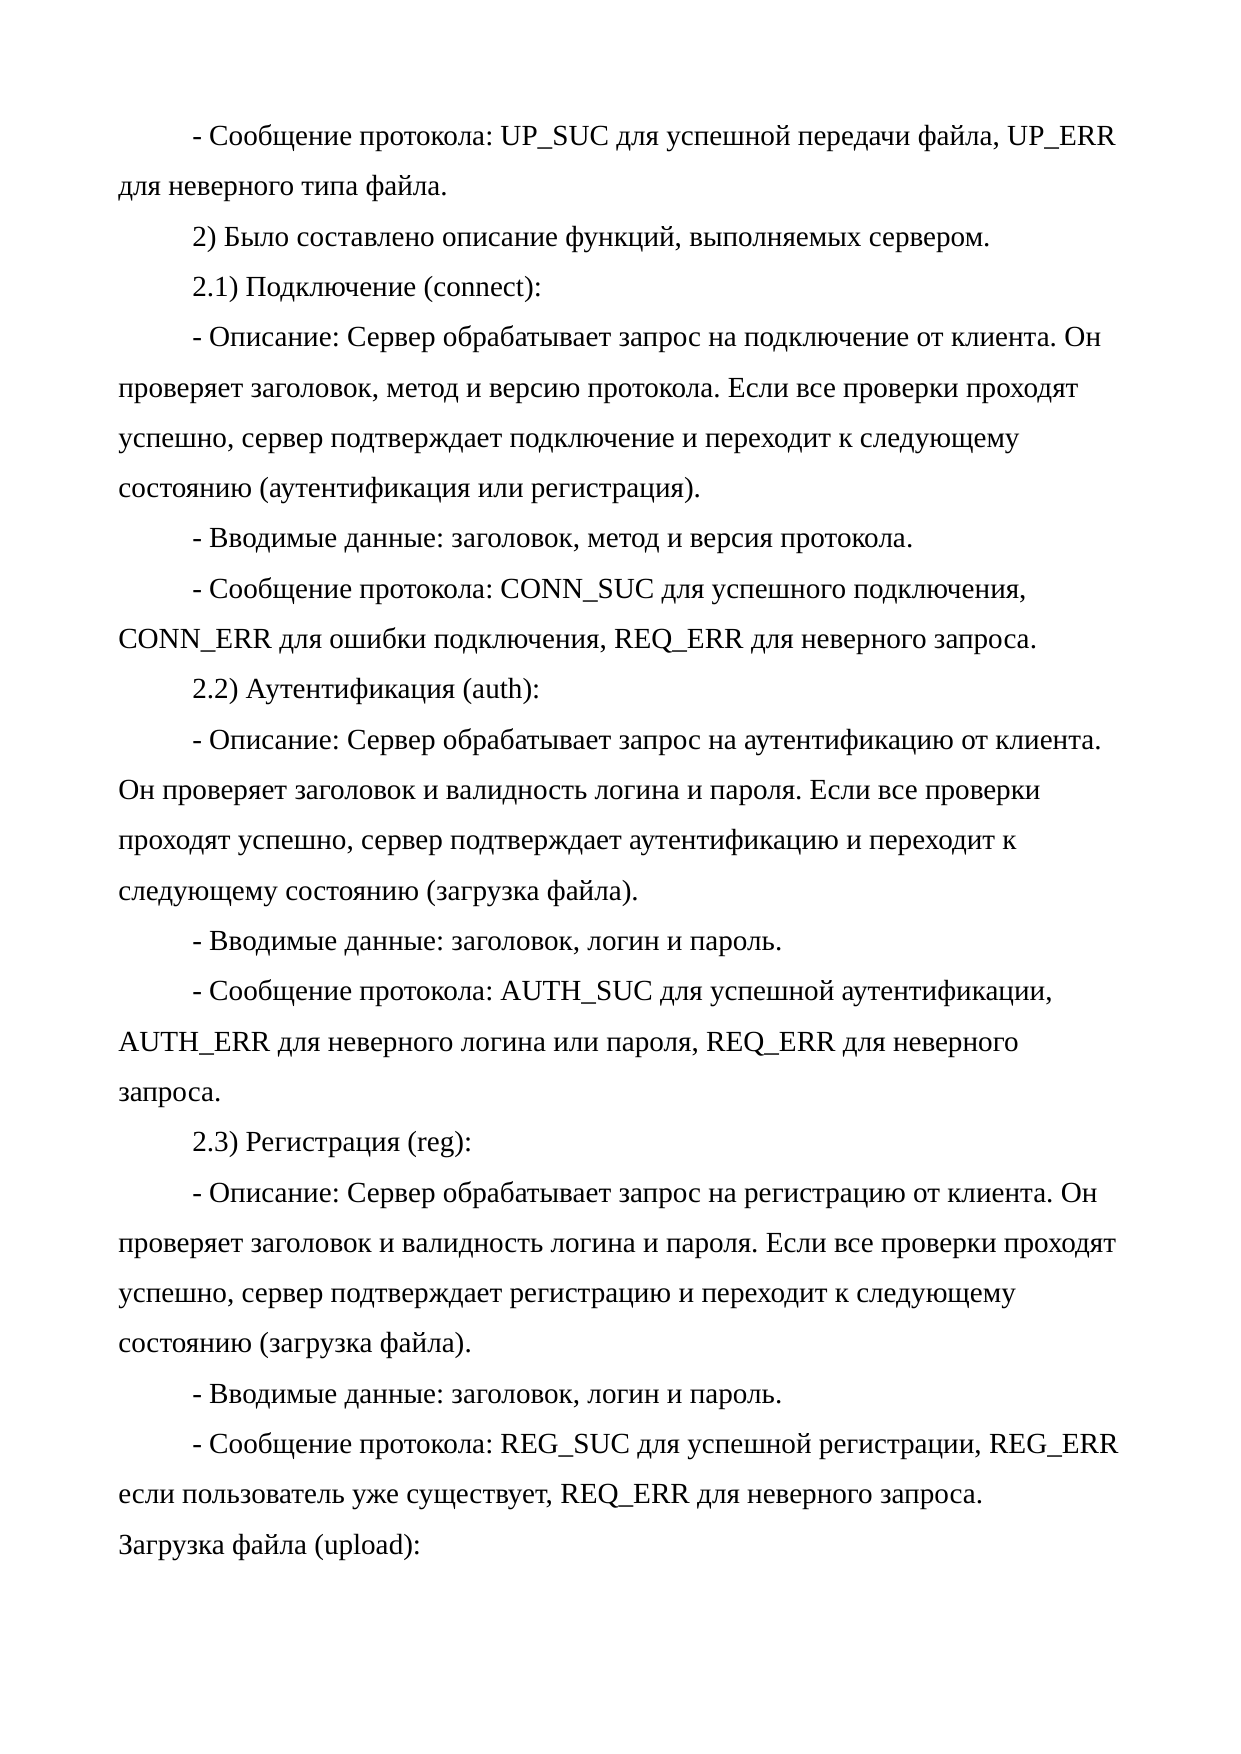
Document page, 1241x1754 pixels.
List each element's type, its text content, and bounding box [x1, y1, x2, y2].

text - Описание: Сервер обрабатывает запрос на подключение от клиента. Он проверяет заголовок, метод и версию протокола. Если все проверки проходят успешно, сервер подтверждает подключение и переходит к следующему состоянию (аутентификация или регистрация). [118, 319, 1122, 504]
text - Сообщение протокола: AUTH_SUC для успешной аутентификации, AUTH_ERR для неверного логина или пароля, REQ_ERR для неверного запроса. [118, 973, 1122, 1108]
text - Описание: Сервер обрабатывает запрос на регистрацию от клиента. Он проверяет заголовок и валидность логина и пароля. Если все проверки проходят успешно, сервер подтверждает регистрацию и переходит к следующему состоянию (загрузка файла). [118, 1175, 1122, 1359]
text - Вводимые данные: заголовок, логин и пароль. [118, 923, 1122, 957]
text - Сообщение протокола: REG_SUC для успешной регистрации, REG_ERR если пользователь уже существует, REQ_ERR для неверного запроса. [118, 1426, 1122, 1510]
text 2) Было составлено описание функций, выполняемых сервером. [118, 219, 1122, 252]
text - Вводимые данные: заголовок, метод и версия протокола. [118, 521, 1122, 554]
text - Сообщение протокола: UP_SUC для успешной передачи файла, UP_ERR для неверного типа файла. [118, 118, 1122, 202]
text 2.2) Аутентификация (auth): [118, 672, 1122, 705]
text 2.3) Регистрация (reg): [118, 1124, 1122, 1158]
text - Описание: Сервер обрабатывает запрос на аутентификацию от клиента. Он проверяет заголовок и валидность логина и пароля. Если все проверки проходят успешно, сервер подтверждает аутентификацию и переходит к следующему состоянию (загрузка файла). [118, 722, 1122, 906]
text Загрузка файла (upload): [118, 1527, 1122, 1560]
text - Сообщение протокола: CONN_SUC для успешного подключения, CONN_ERR для ошибки подключения, REQ_ERR для неверного запроса. [118, 571, 1122, 655]
text - Вводимые данные: заголовок, логин и пароль. [118, 1376, 1122, 1409]
text 2.1) Подключение (connect): [118, 269, 1122, 303]
